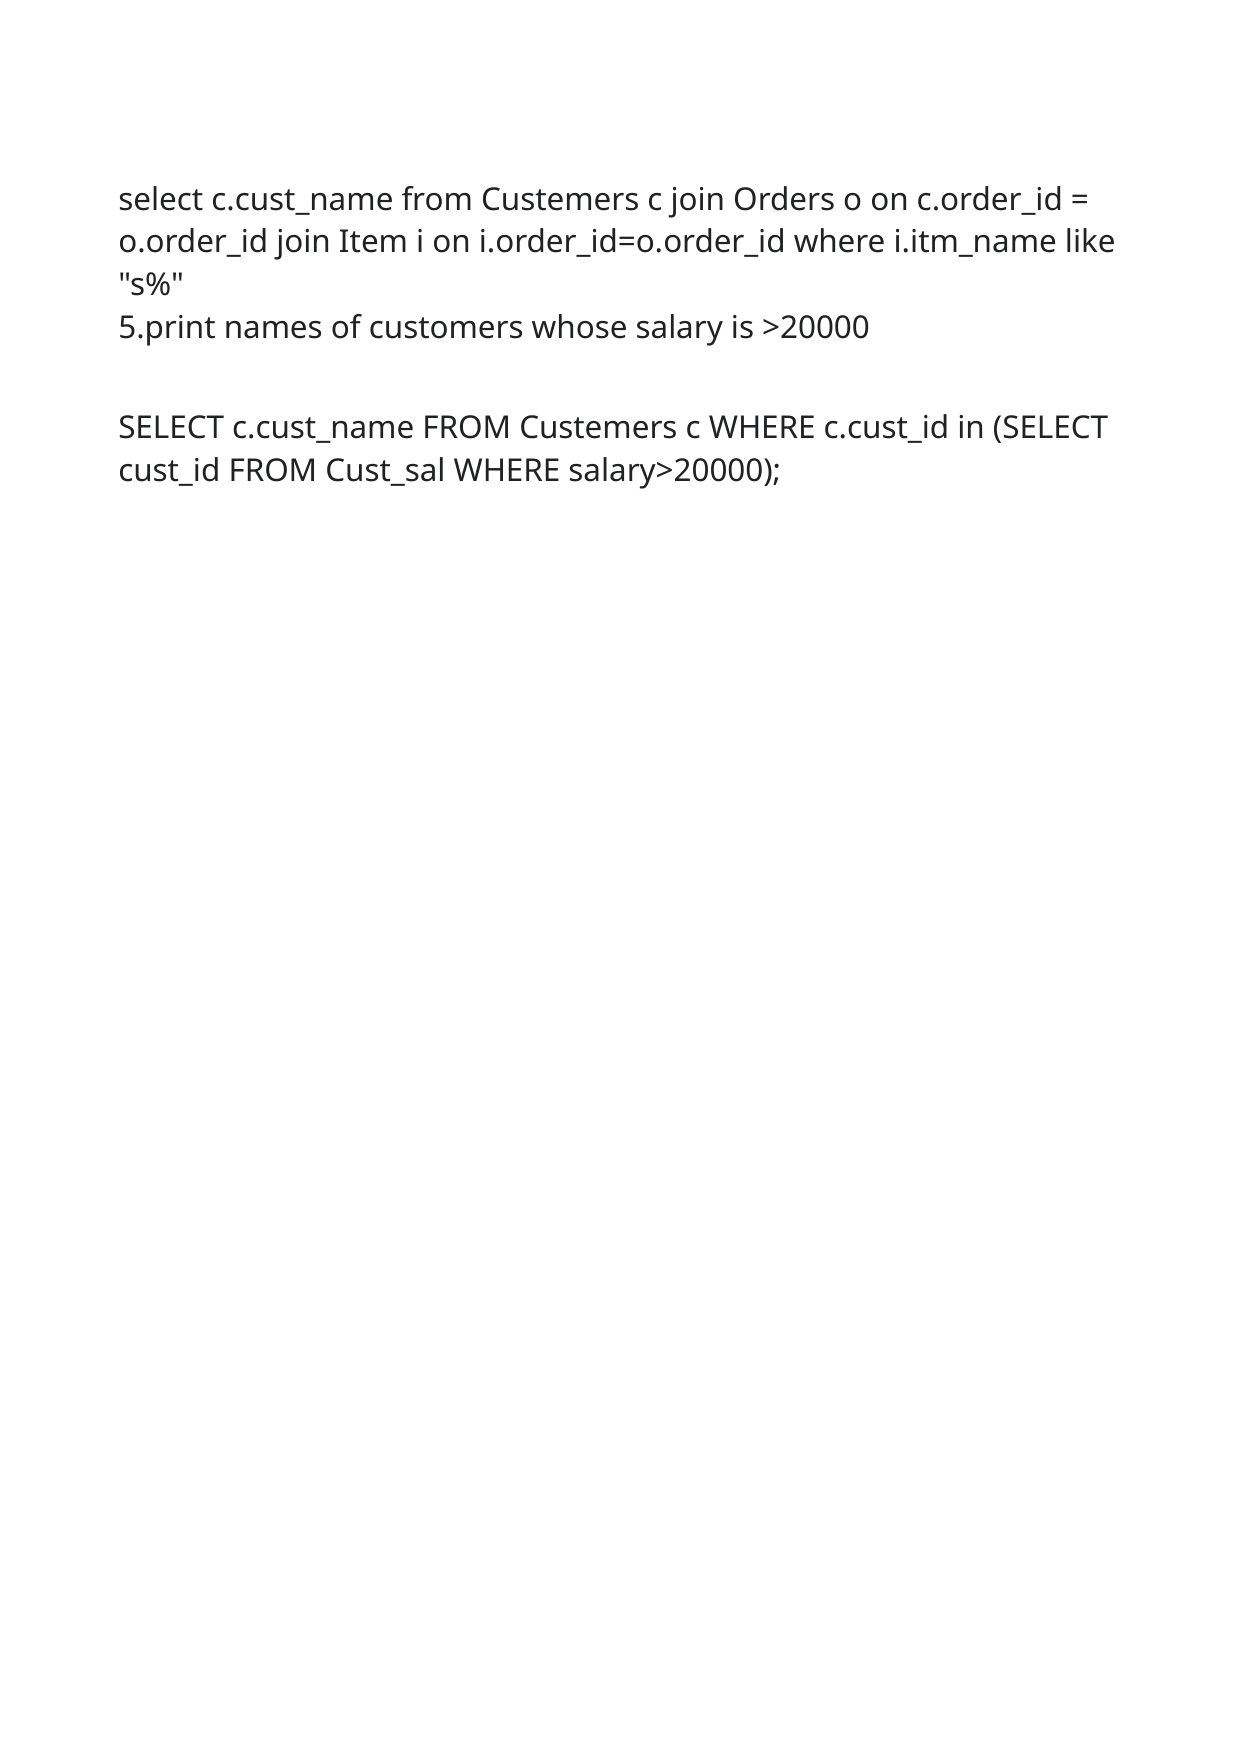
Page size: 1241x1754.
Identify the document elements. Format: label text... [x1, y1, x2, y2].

text SELECT c.cust_name FROM Custemers c WHERE c.cust_id in (SELECT cust_id FROM Cust_sal WHERE salary>20000); [118, 405, 1122, 490]
text 5.print names of customers whose salary is >20000 [118, 304, 1122, 347]
text select c.cust_name from Custemers c join Orders o on c.order_id = o.order_id join Item i on i.order_id=o.order_id where i.itm_name like "s%" [118, 176, 1122, 304]
